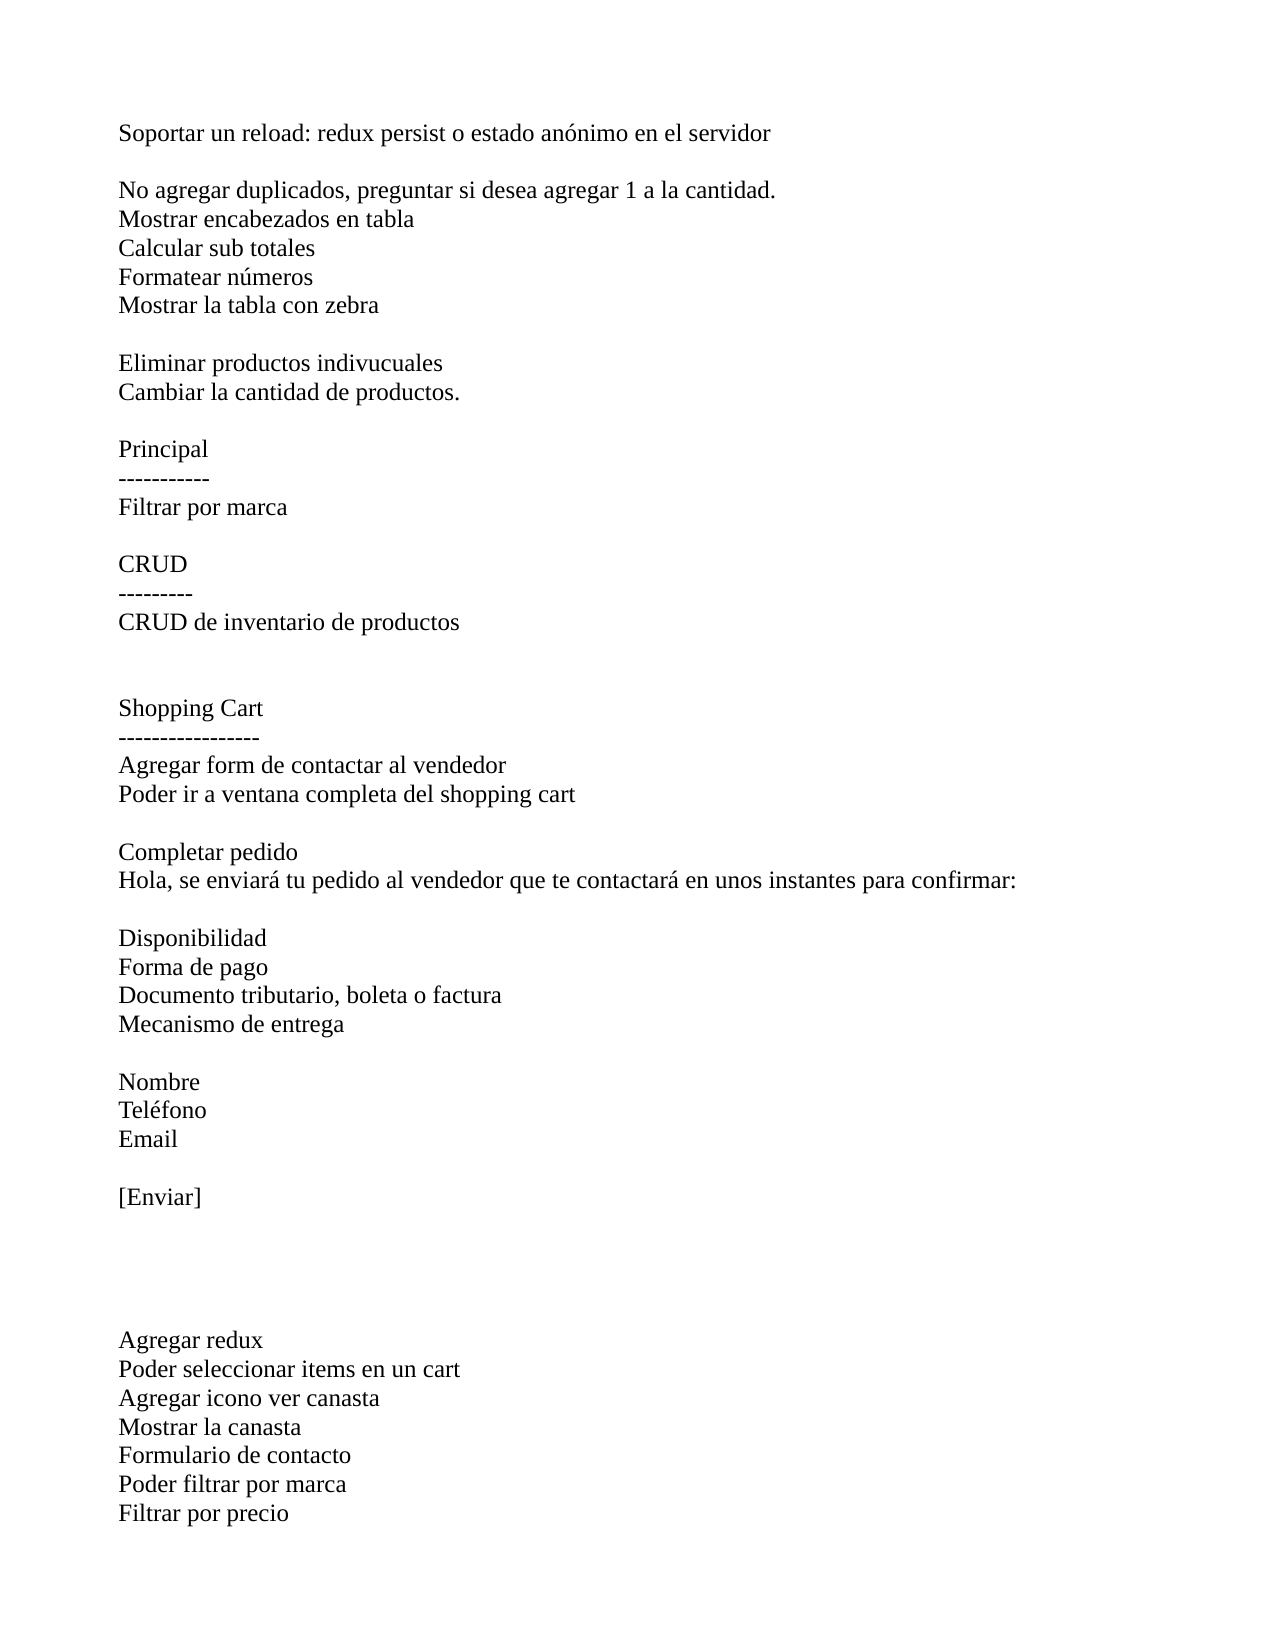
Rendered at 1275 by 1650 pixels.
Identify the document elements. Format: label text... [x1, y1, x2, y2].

text Forma de pago [118, 952, 1157, 981]
text Nombre [118, 1067, 1157, 1096]
text [Enviar] [118, 1182, 1157, 1211]
text Eliminar productos indivucuales [118, 348, 1157, 377]
text --------- [118, 578, 1157, 607]
text Formatear números [118, 262, 1157, 291]
text Filtrar por marca [118, 492, 1157, 521]
text Agregar redux [118, 1326, 1157, 1354]
text Mecanismo de entrega [118, 1009, 1157, 1038]
text No agregar duplicados, preguntar si desea agregar 1 a la cantidad. [118, 176, 1157, 204]
text Teléfono [118, 1096, 1157, 1124]
text CRUD [118, 549, 1157, 578]
text Filtrar por precio [118, 1498, 1157, 1527]
text Cambiar la cantidad de productos. [118, 377, 1157, 406]
text ----------- [118, 463, 1157, 492]
text Formulario de contacto [118, 1441, 1157, 1469]
text Mostrar la tabla con zebra [118, 291, 1157, 319]
text Mostrar la canasta [118, 1412, 1157, 1441]
text Principal [118, 434, 1157, 463]
text Poder ir a ventana completa del shopping cart [118, 779, 1157, 808]
text Disponibilidad [118, 923, 1157, 952]
text Agregar form de contactar al vendedor [118, 751, 1157, 779]
text Poder filtrar por marca [118, 1469, 1157, 1498]
text Completar pedido [118, 837, 1157, 866]
text Email [118, 1124, 1157, 1153]
text Documento tributario, boleta o factura [118, 981, 1157, 1009]
text ----------------- [118, 722, 1157, 751]
text CRUD de inventario de productos [118, 607, 1157, 636]
text Soportar un reload: redux persist o estado anónimo en el servidor [118, 118, 1157, 147]
text Shopping Cart [118, 693, 1157, 722]
text Agregar icono ver canasta [118, 1383, 1157, 1412]
text Poder seleccionar items en un cart [118, 1354, 1157, 1383]
text Calcular sub totales [118, 233, 1157, 262]
text Mostrar encabezados en tabla [118, 204, 1157, 233]
text Hola, se enviará tu pedido al vendedor que te contactará en unos instantes para confirmar: [118, 866, 1157, 894]
